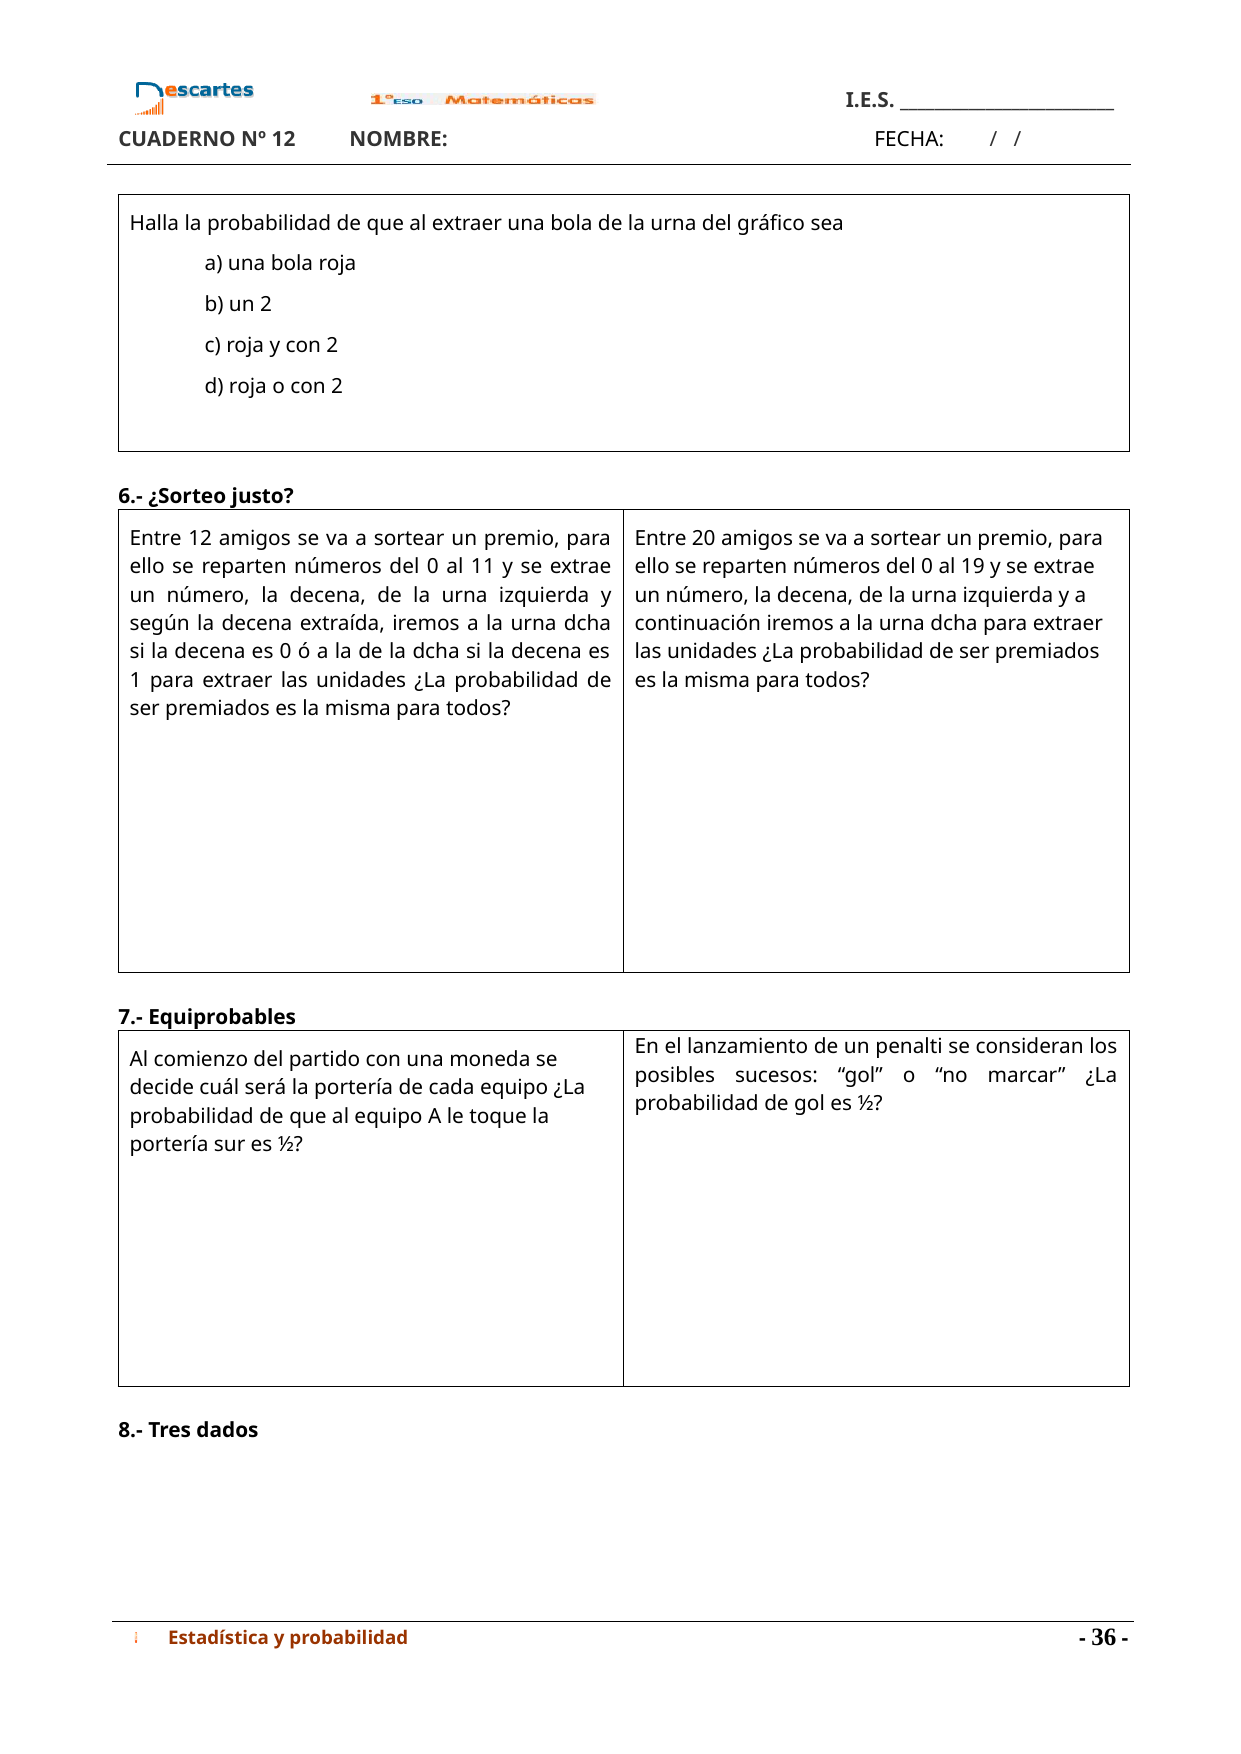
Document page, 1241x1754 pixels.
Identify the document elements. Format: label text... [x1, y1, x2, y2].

table_header Halla la probabilidad de que al extraer una bola de la urna del gráfico sea a) una bola roja b) un 2 c) roja y con 2 d) roja o con 2 [119, 195, 1129, 451]
picture [371, 93, 599, 105]
picture [134, 82, 257, 115]
text 8.- Tres dados [118, 1416, 1122, 1444]
text 6.- ¿Sorteo justo? [118, 481, 1122, 509]
table_header Entre 12 amigos se va a sortear un premio, para ello se reparten números del 0 al 11 y se extrae un número, la decena, de la urna izquierda y según la decena extraída, iremos a la urna dcha si la decena es 0 ó a la de la dcha si la decena es 1 para extraer las unidades ¿La probabilidad de ser premiados es la misma para todos? [119, 510, 623, 972]
table_header En el lanzamiento de un penalti se consideran los posibles sucesos: “gol” o “no marcar” ¿La probabilidad de gol es ½? [624, 1031, 1129, 1386]
table_header Al comienzo del partido con una moneda se decide cuál será la portería de cada equipo ¿La probabilidad de que al equipo A le toque la portería sur es ½? [119, 1031, 623, 1386]
text 7.- Equiprobables [118, 1002, 1122, 1030]
table_header Entre 20 amigos se va a sortear un premio, para ello se reparten números del 0 al 19 y se extrae un número, la decena, de la urna izquierda y a continuación iremos a la urna dcha para extraer las unidades ¿La probabilidad de ser premiados es la misma para todos? [624, 510, 1129, 972]
picture [134, 1631, 138, 1643]
